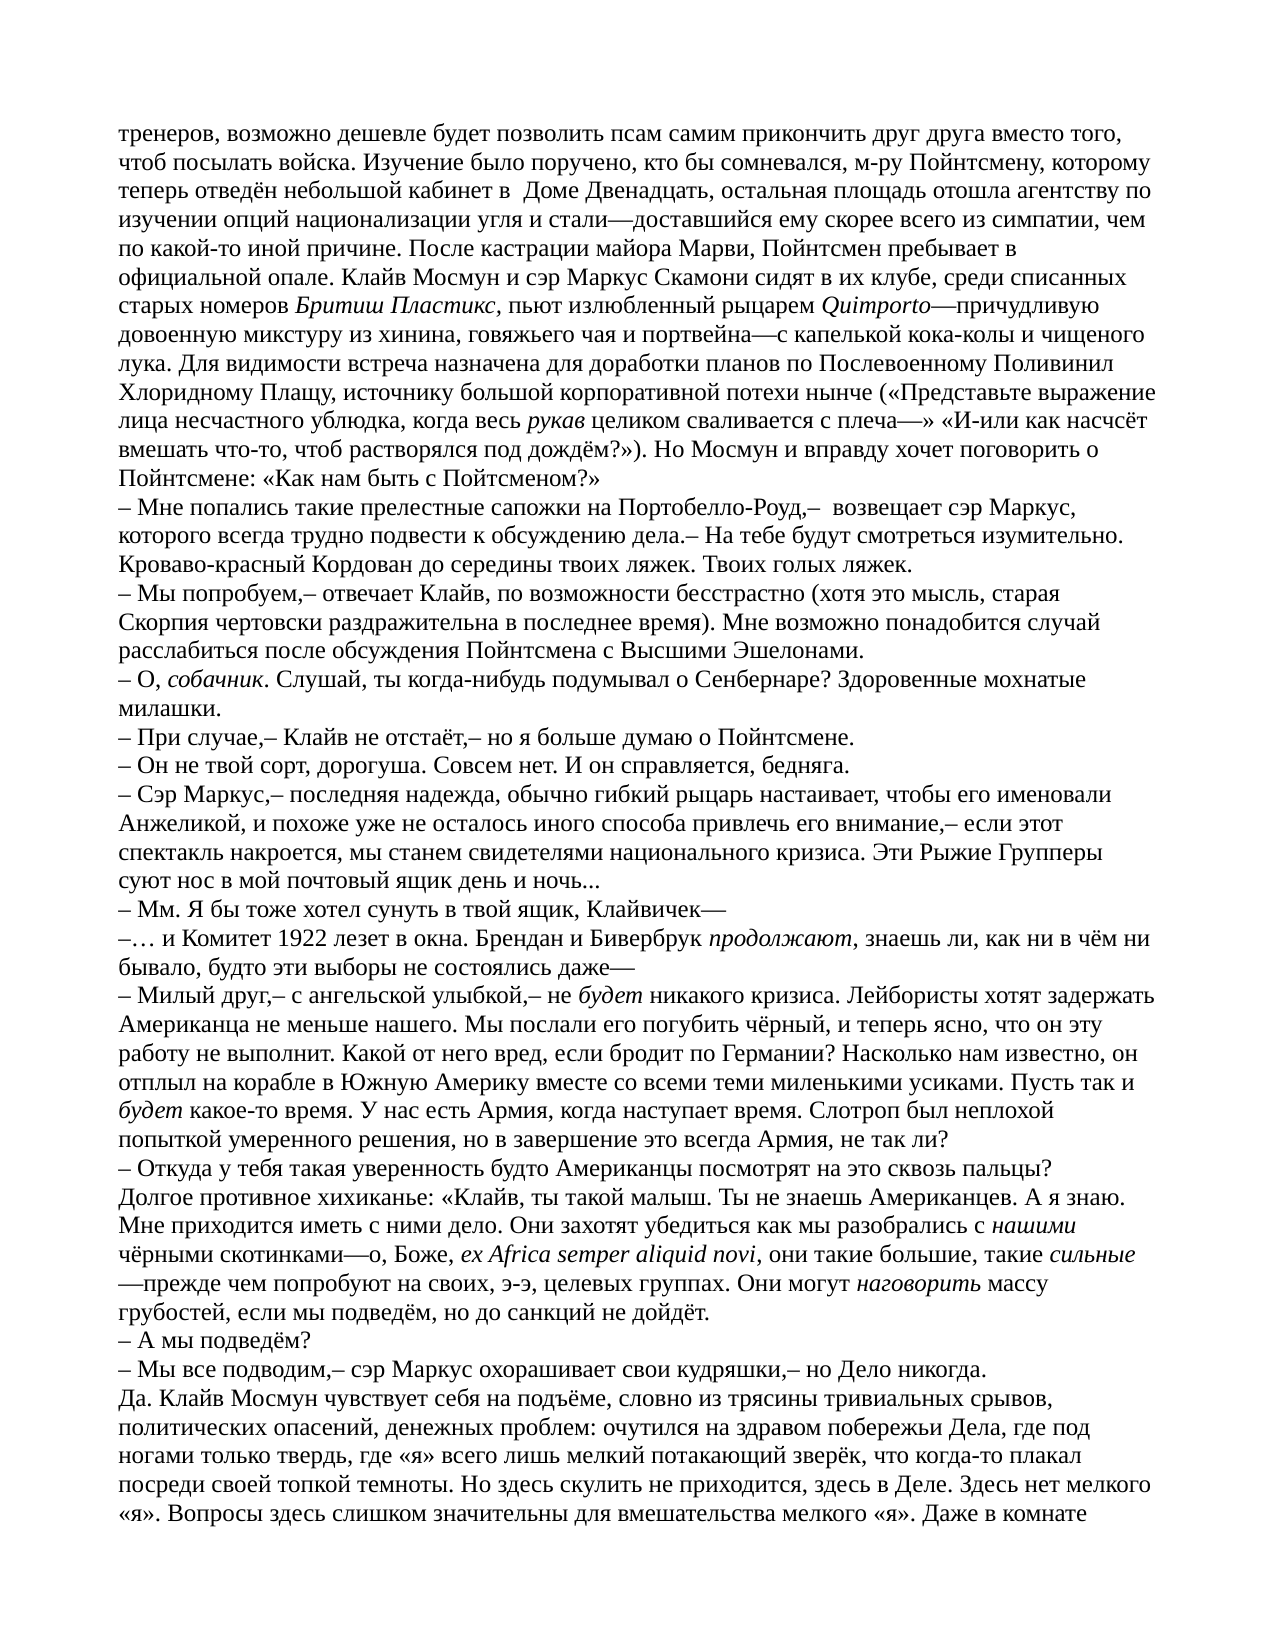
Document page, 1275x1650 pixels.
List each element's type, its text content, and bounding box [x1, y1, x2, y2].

text – Мм. Я бы тоже хотел сунуть в твой ящик, Клайвичек— [118, 894, 1157, 923]
text – Сэр Маркус,– последняя надежда, обычно гибкий рыцарь настаивает, чтобы его именовали Анжеликой, и похоже уже не осталось иного способа привлечь его внимание,– если этот спектакль накроется, мы станем свидетелями национального кризиса. Эти Рыжие Групперы суют нос в мой почтовый ящик день и ночь... [118, 779, 1157, 894]
text – При случае,– Клайв не отстаёт,– но я больше думаю о Пойнтсмене. [118, 722, 1157, 751]
text Да. Клайв Мосмун чувствует себя на подъёме, словно из трясины тривиальных срывов, политических опасений, денежных проблем: очутился на здравом побережьи Дела, где под ногами только твердь, где «я» всего лишь мелкий потакающий зверёк, что когда-то плакал посреди своей топкой темноты. Но здесь скулить не приходится, здесь в Деле. Здесь нет мелкого «я». Вопросы здесь слишком значительны для вмешательства мелкого «я». Даже в комнате [118, 1383, 1157, 1527]
text Долгое противное хихиканье: «Клайв, ты такой малыш. Ты не знаешь Американцев. А я знаю. Мне приходится иметь с ними дело. Они захотят убедиться как мы разобрались с нашими чёрными скотинками—о, Боже, ex Africa semper aliquid novi, они такие большие, такие сильные—прежде чем попробуют на своих, э-э, целевых группах. Они могут наговорить массу грубостей, если мы подведём, но до санкций не дойдёт. [118, 1182, 1157, 1326]
text – Мы все подводим,– сэр Маркус охорашивает свои кудряшки,– но Дело никогда. [118, 1354, 1157, 1383]
text –… и Комитет 1922 лезет в окна. Брендан и Бивербрук продолжают, знаешь ли, как ни в чём ни бывало, будто эти выборы не состоялись даже— [118, 923, 1157, 981]
text – Мы попробуем,– отвечает Клайв, по возможности бесстрастно (хотя это мысль, старая Скорпия чертовски раздражительна в последнее время). Мне возможно понадобится случай расслабиться после обсуждения Пойнтсмена с Высшими Эшелонами. [118, 578, 1157, 664]
text – Откуда у тебя такая уверенность будто Американцы посмотрят на это сквозь пальцы? [118, 1153, 1157, 1182]
text – Он не твой сорт, дорогуша. Совсем нет. И он справляется, бедняга. [118, 751, 1157, 779]
text – А мы подведём? [118, 1326, 1157, 1354]
text – Милый друг,– с ангельской улыбкой,– не будет никакого кризиса. Лейбористы хотят задержать Американца не меньше нашего. Мы послали его погубить чёрный, и теперь ясно, что он эту работу не выполнит. Какой от него вред, если бродит по Германии? Насколько нам известно, он отплыл на корабле в Южную Америку вместе со всеми теми миленькими усиками. Пусть так и будет какое-то время. У нас есть Армия, когда наступает время. Слотроп был неплохой попыткой умеренного решения, но в завершение это всегда Армия, не так ли? [118, 981, 1157, 1153]
text – О, собачник. Слушай, ты когда-нибудь подумывал о Сенбернаре? Здоровенные мохнатые милашки. [118, 664, 1157, 722]
text тренеров, возможно дешевле будет позволить псам самим прикончить друг друга вместо того, чтоб посылать войска. Изучение было поручено, кто бы сомневался, м-ру Пойнтсмену, которому теперь отведён небольшой кабинет в Доме Двенадцать, остальная площадь отошла агентству по изучении опций национализации угля и стали—доставшийся ему скорее всего из симпатии, чем по какой-то иной причине. После кастрации майора Марви, Пойнтсмен пребывает в официальной опале. Клайв Мосмун и сэр Маркус Скамони сидят в их клубе, среди списанных старых номеров Бритиш Пластикс, пьют излюбленный рыцарем Quimporto—причудливую довоенную микстуру из хинина, говяжьего чая и портвейна—с капелькой кока-колы и чищеного лука. Для видимости встреча назначена для доработки планов по Послевоенному Поливинил Хлоридному Плащу, источнику большой корпоративной потехи нынче («Представьте выражение лица несчастного ублюдка, когда весь рукав целиком сваливается с плеча—» «И-или как насчсёт вмешать что-то, чтоб растворялся под дождём?»). Но Мосмун и вправду хочет поговорить о Пойнтсмене: «Как нам быть с Пойтсменом?» [118, 118, 1157, 492]
text – Мне попались такие прелестные сапожки на Портобелло-Роуд,– возвещает сэр Маркус, которого всегда трудно подвести к обсуждению дела.– На тебе будут смотреться изумительно. Кроваво-красный Кордован до середины твоих ляжек. Твоих голых ляжек. [118, 492, 1157, 578]
